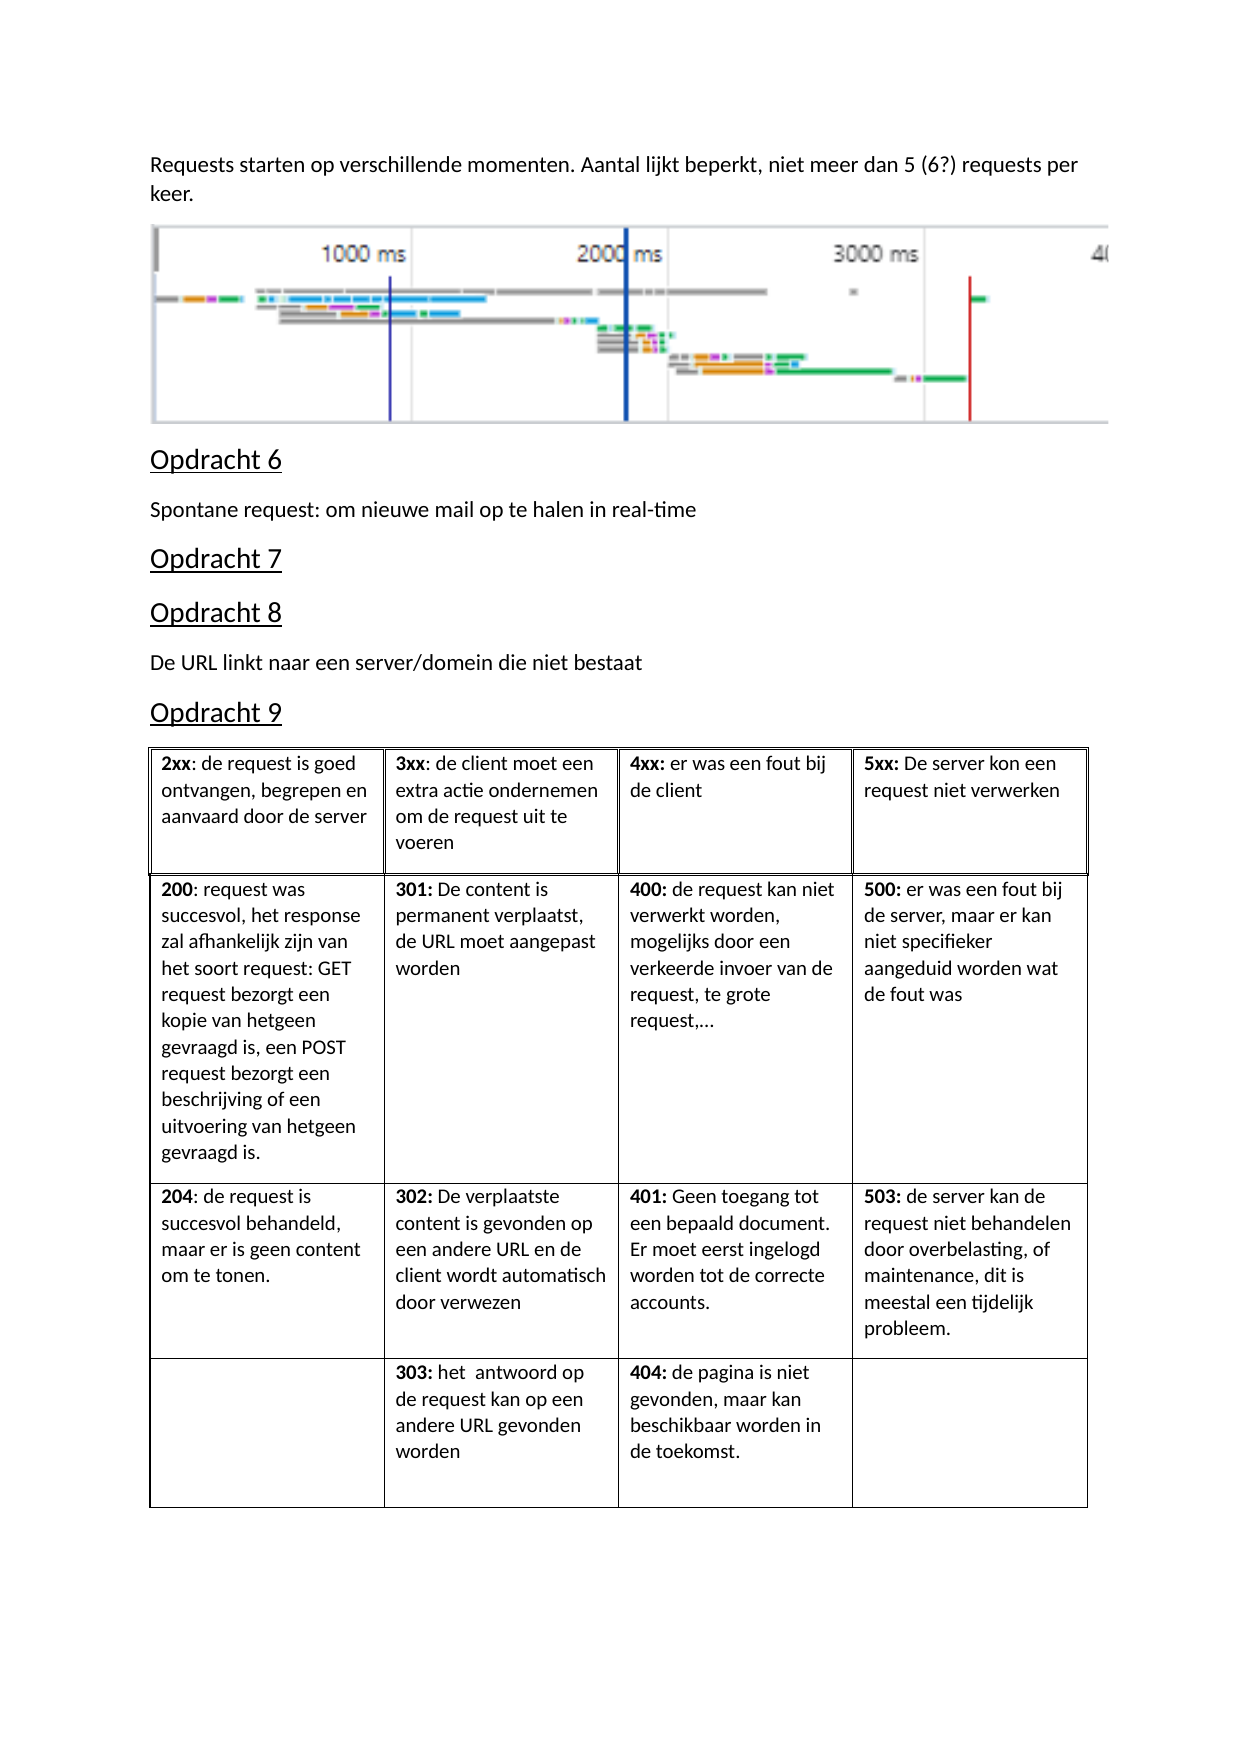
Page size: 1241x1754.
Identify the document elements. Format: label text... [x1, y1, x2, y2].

table_cell 204: de request is succesvol behandeld, maar er is geen content om te tonen. [151, 1184, 384, 1358]
text Requests starten op verschillende momenten. Aantal lijkt beperkt, niet meer dan 5 (6?) requests per keer. [150, 150, 1090, 207]
text Opdracht 9 [150, 694, 1090, 729]
table_cell 400: de request kan niet verwerkt worden, mogelijks door een verkeerde invoer van de request, te grote request,… [619, 876, 852, 1182]
table_cell 200: request was succesvol, het response zal afhankelijk zijn van het soort request: GET request bezorgt een kopie van hetgeen gevraagd is, een POST request bezorgt een beschrijving of een uitvoering van hetgeen gevraagd is. [151, 876, 384, 1182]
text De URL linkt naar een server/domein die niet bestaat [150, 648, 1090, 676]
table_cell 404: de pagina is niet gevonden, maar kan beschikbaar worden in de toekomst. [619, 1359, 852, 1507]
text Opdracht 6 [150, 441, 1090, 477]
table_cell [151, 1359, 384, 1507]
table_cell 401: Geen toegang tot een bepaald document. Er moet eerst ingelogd worden tot de correcte accounts. [619, 1184, 852, 1358]
table_cell [853, 1359, 1087, 1507]
table_header 3xx: de client moet een extra actie ondernemen om de request uit te voeren [386, 750, 617, 873]
table_header 5xx: De server kon een request niet verwerken [854, 750, 1086, 873]
table_cell 500: er was een fout bij de server, maar er kan niet specifieker aangeduid worden wat de fout was [853, 876, 1087, 1182]
text Spontane request: om nieuwe mail op te halen in real-time [150, 495, 1090, 523]
text Opdracht 7 [150, 541, 1090, 576]
text Opdracht 8 [150, 594, 1090, 630]
table_cell 301: De content is permanent verplaatst, de URL moet aangepast worden [385, 876, 618, 1182]
table_cell 303: het antwoord op de request kan op een andere URL gevonden worden [385, 1359, 618, 1507]
table_cell 302: De verplaatste content is gevonden op een andere URL en de client wordt automatisch door verwezen [385, 1184, 618, 1358]
table_header 2xx: de request is goed ontvangen, begrepen en aanvaard door de server [152, 750, 383, 873]
table_cell 503: de server kan de request niet behandelen door overbelasting, of maintenance, dit is meestal een tijdelijk probleem. [853, 1184, 1087, 1358]
table_header 4xx: er was een fout bij de client [620, 750, 851, 873]
